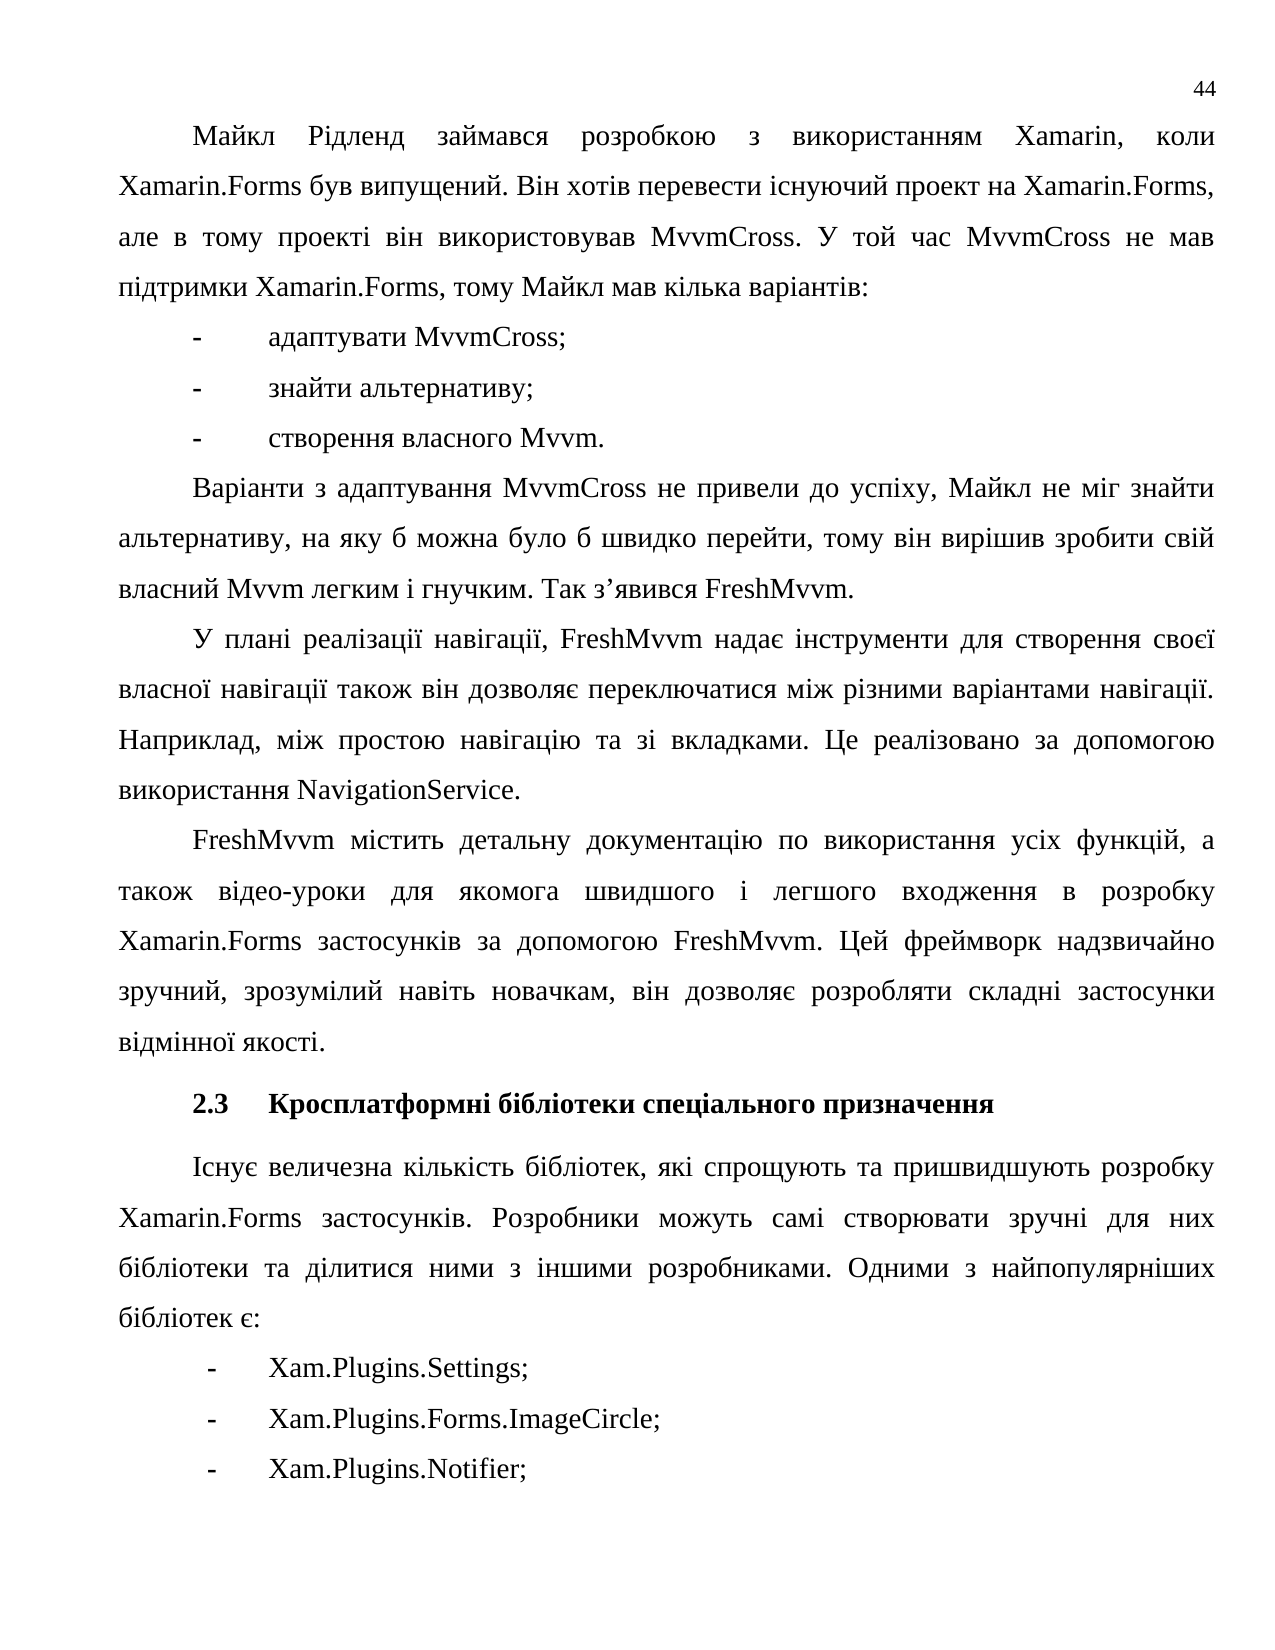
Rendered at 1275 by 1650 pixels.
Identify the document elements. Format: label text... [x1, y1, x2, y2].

text FreshMvvm містить детальну документацію по використання усіх функцій, а також відео-уроки для якомога швидшого і легшого входження в розробку Xamarin.Forms застосунків за допомогою FreshMvvm. Цей фреймворк надзвичайно зручний, зрозумілий навіть новачкам, він дозволяє розробляти складні застосунки відмінної якості. [118, 822, 1216, 1057]
text У плані реалізації навігації, FreshMvvm надає інструменти для створення своєї власної навігації також він дозволяє переключатися між різними варіантами навігації. Наприклад, між простою навігацію та зі вкладками. Це реалізовано за допомогою використання NavigationService. [118, 621, 1216, 806]
subtitle Кросплатформні бібліотеки спеціального призначення [118, 1087, 1216, 1120]
list Xam.Plugins.Notifier; [207, 1451, 1216, 1485]
text Майкл Рідленд займався розробкою з використанням Xamarin, коли Xamarin.Forms був випущений. Він хотів перевести існуючий проект на Xamarin.Forms, але в тому проекті він використовував MvvmCross. У той час MvvmCross не мав підтримки Xamarin.Forms, тому Майкл мав кілька варіантів: [118, 118, 1216, 303]
list створення власного Mvvm. [118, 420, 1216, 453]
list Xam.Plugins.Forms.ImageCircle; [207, 1401, 1216, 1434]
text Варіанти з адаптування MvvmCross не привели до успіху, Майкл не міг знайти альтернативу, на яку б можна було б швидко перейти, тому він вирішив зробити свій власний Mvvm легким і гнучким. Так з’явився FreshMvvm. [118, 470, 1216, 604]
text Існує величезна кількість бібліотек, які спрощують та пришвидшують розробку Xamarin.Forms застосунків. Розробники можуть самі створювати зручні для них бібліотеки та ділитися ними з іншими розробниками. Одними з найпопулярніших бібліотек є: [118, 1149, 1216, 1334]
list знайти альтернативу; [118, 370, 1216, 403]
list Xam.Plugins.Settings; [207, 1351, 1216, 1384]
list адаптувати MvvmCross; [118, 319, 1216, 353]
